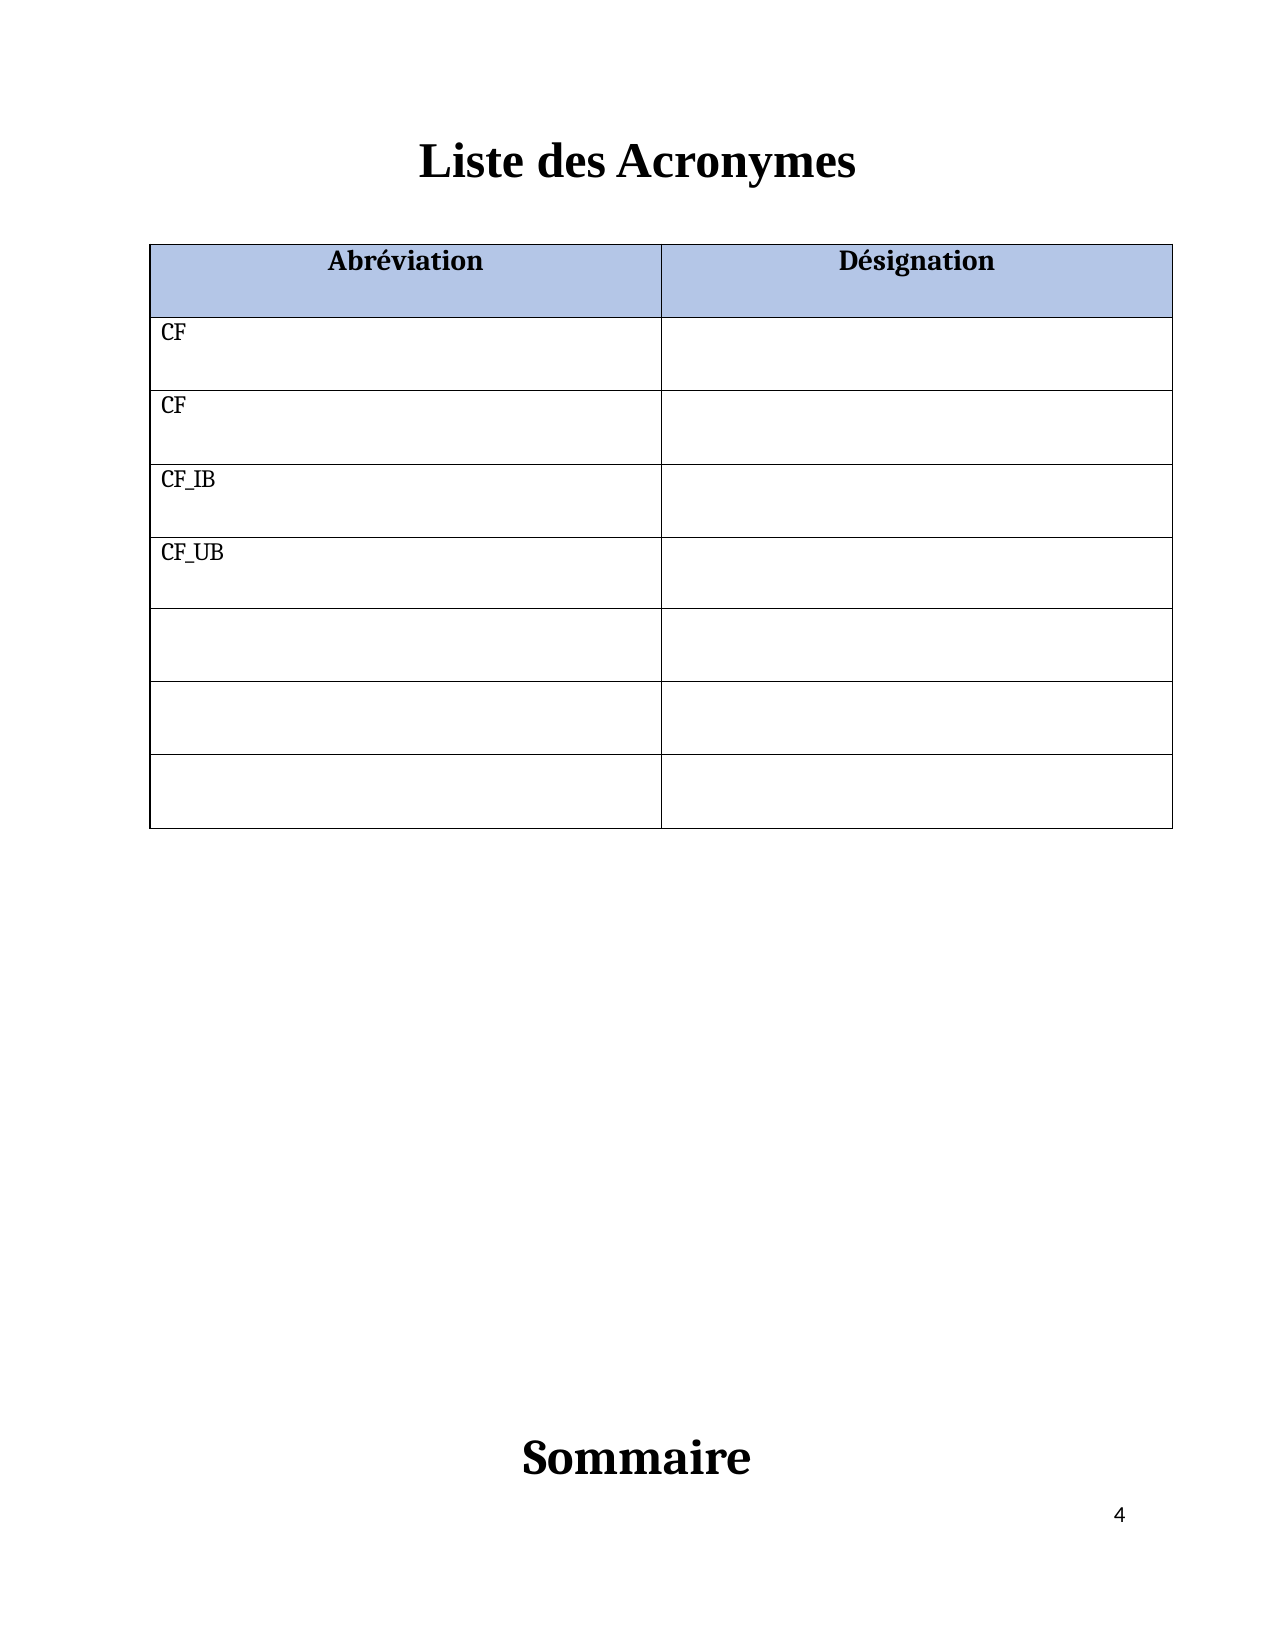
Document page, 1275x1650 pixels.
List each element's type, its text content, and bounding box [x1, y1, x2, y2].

table_cell CF_UB [151, 538, 661, 607]
table_cell CF [151, 318, 661, 390]
table_cell [662, 465, 1172, 537]
table_cell [151, 755, 661, 828]
subtitle Sommaire [150, 1430, 1125, 1487]
table_cell [662, 538, 1172, 607]
table_header Désignation [662, 245, 1172, 317]
table_cell [662, 682, 1172, 754]
table_cell [151, 609, 661, 681]
table_cell [662, 318, 1172, 390]
table_cell [662, 391, 1172, 464]
table_cell [662, 609, 1172, 681]
table_cell CF_IB [151, 465, 661, 537]
table_cell [151, 682, 661, 754]
table_cell [662, 755, 1172, 828]
table_cell CF [151, 391, 661, 464]
table_header Abréviation [151, 245, 661, 317]
subtitle Liste des Acronymes [150, 131, 1125, 188]
